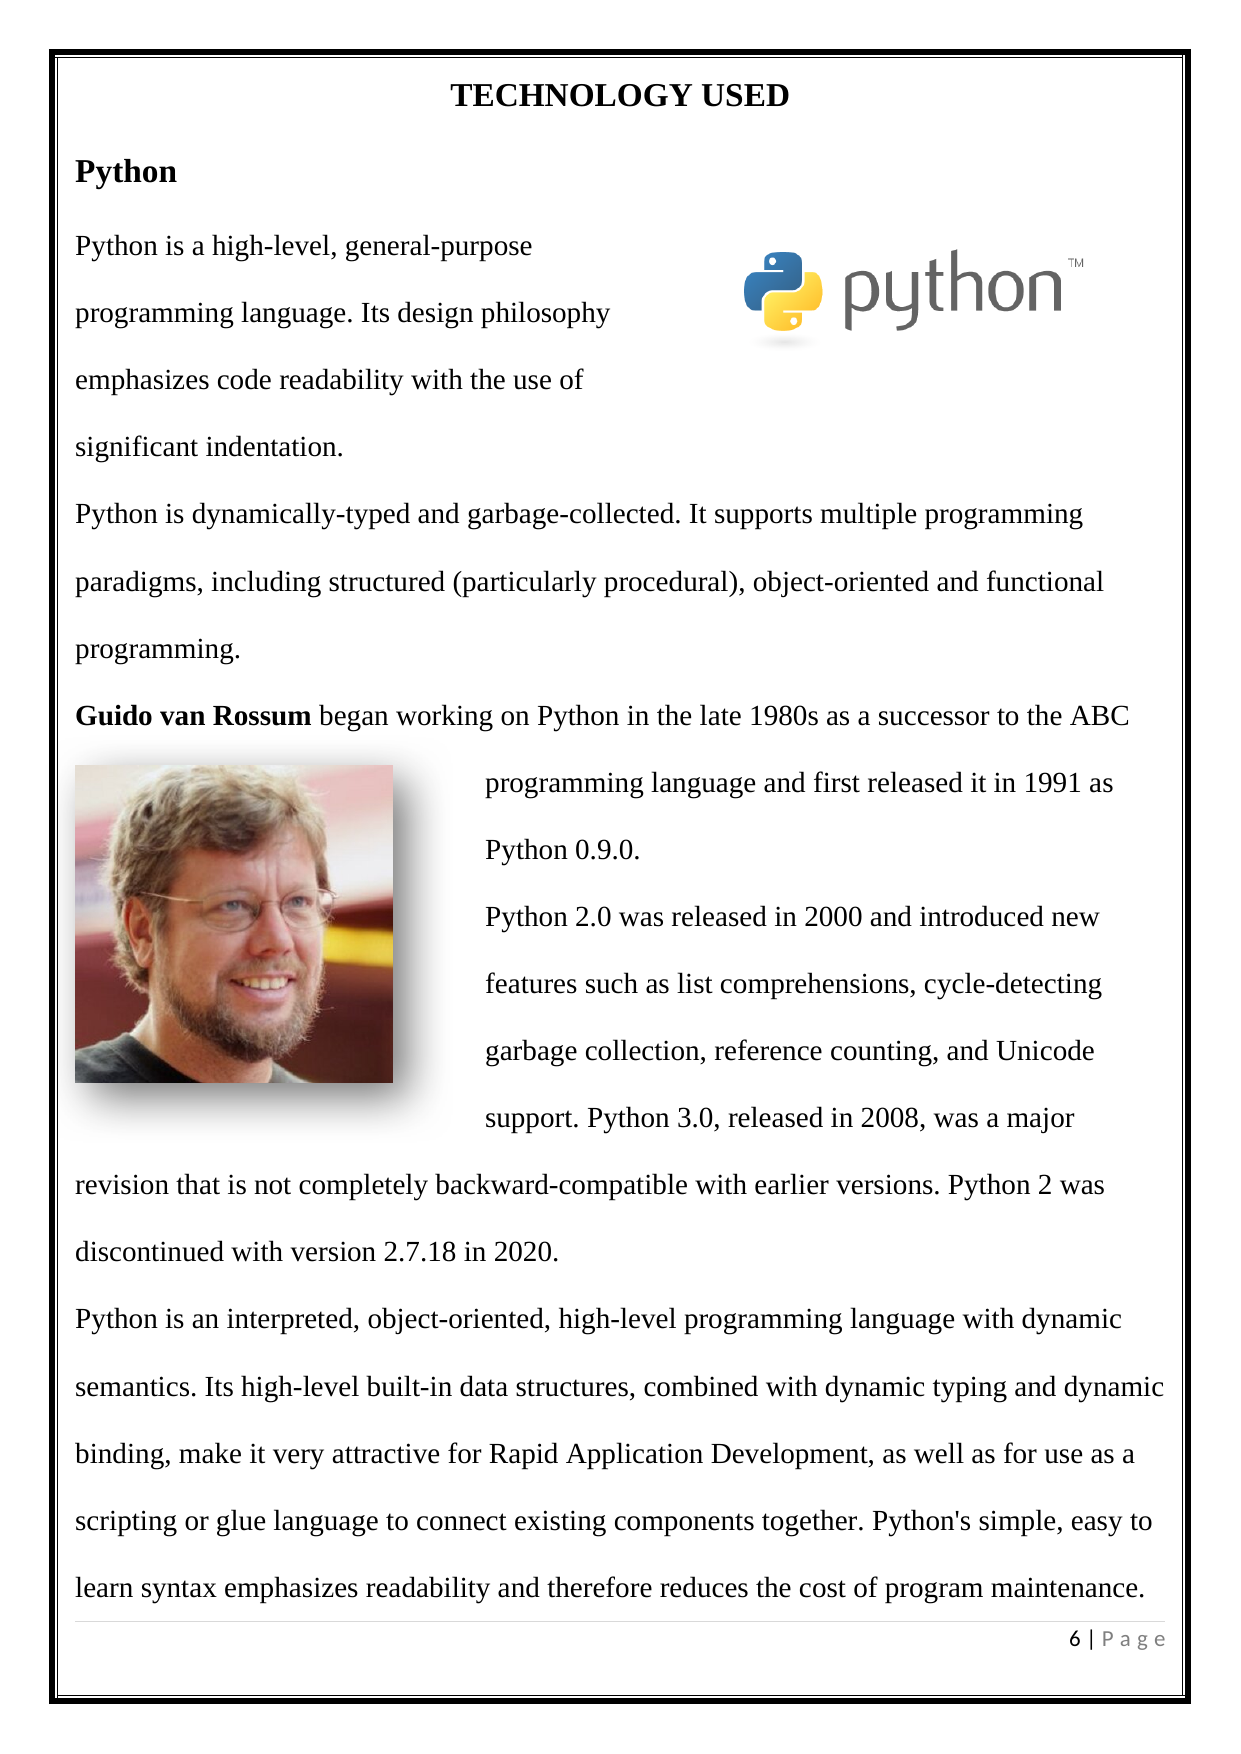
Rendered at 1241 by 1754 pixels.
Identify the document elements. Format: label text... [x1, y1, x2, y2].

text Python is an interpreted, object-oriented, high-level programming language with dynamic semantics. Its high-level built-in data structures, combined with dynamic typing and dynamic binding, make it very attractive for Rapid Application Development, as well as for use as a scripting or glue language to connect existing components together. Python's simple, easy to learn syntax emphasizes readability and therefore reduces the cost of program maintenance. [75, 1302, 1165, 1603]
text Guido van Rossum began working on Python in the late 1980s as a successor to the ABC programming language and first released it in 1991 as Python 0.9.0. [75, 698, 1165, 866]
text TECHNOLOGY USED [75, 75, 1165, 113]
text Python is dynamically-typed and garbage-collected. It supports multiple programming paradigms, including structured (particularly procedural), object-oriented and functional programming. [75, 497, 1165, 664]
text [75, 899, 433, 1123]
picture [702, 228, 1116, 373]
text Python 2.0 was released in 2000 and introduced new features such as list comprehensions, cycle-detecting garbage collection, reference counting, and Unicode support. Python 3.0, released in 2008, was a major revision that is not completely backward-compatible with earlier versions. Python 2 was discontinued with version 2.7.18 in 2020. [75, 899, 1165, 1268]
text Python [75, 152, 1165, 190]
picture [75, 765, 393, 1083]
text Python is a high-level, general-purpose programming language. Its design philosophy emphasizes code readability with the use of significant indentation. [75, 228, 1165, 463]
text [93, 756, 433, 866]
